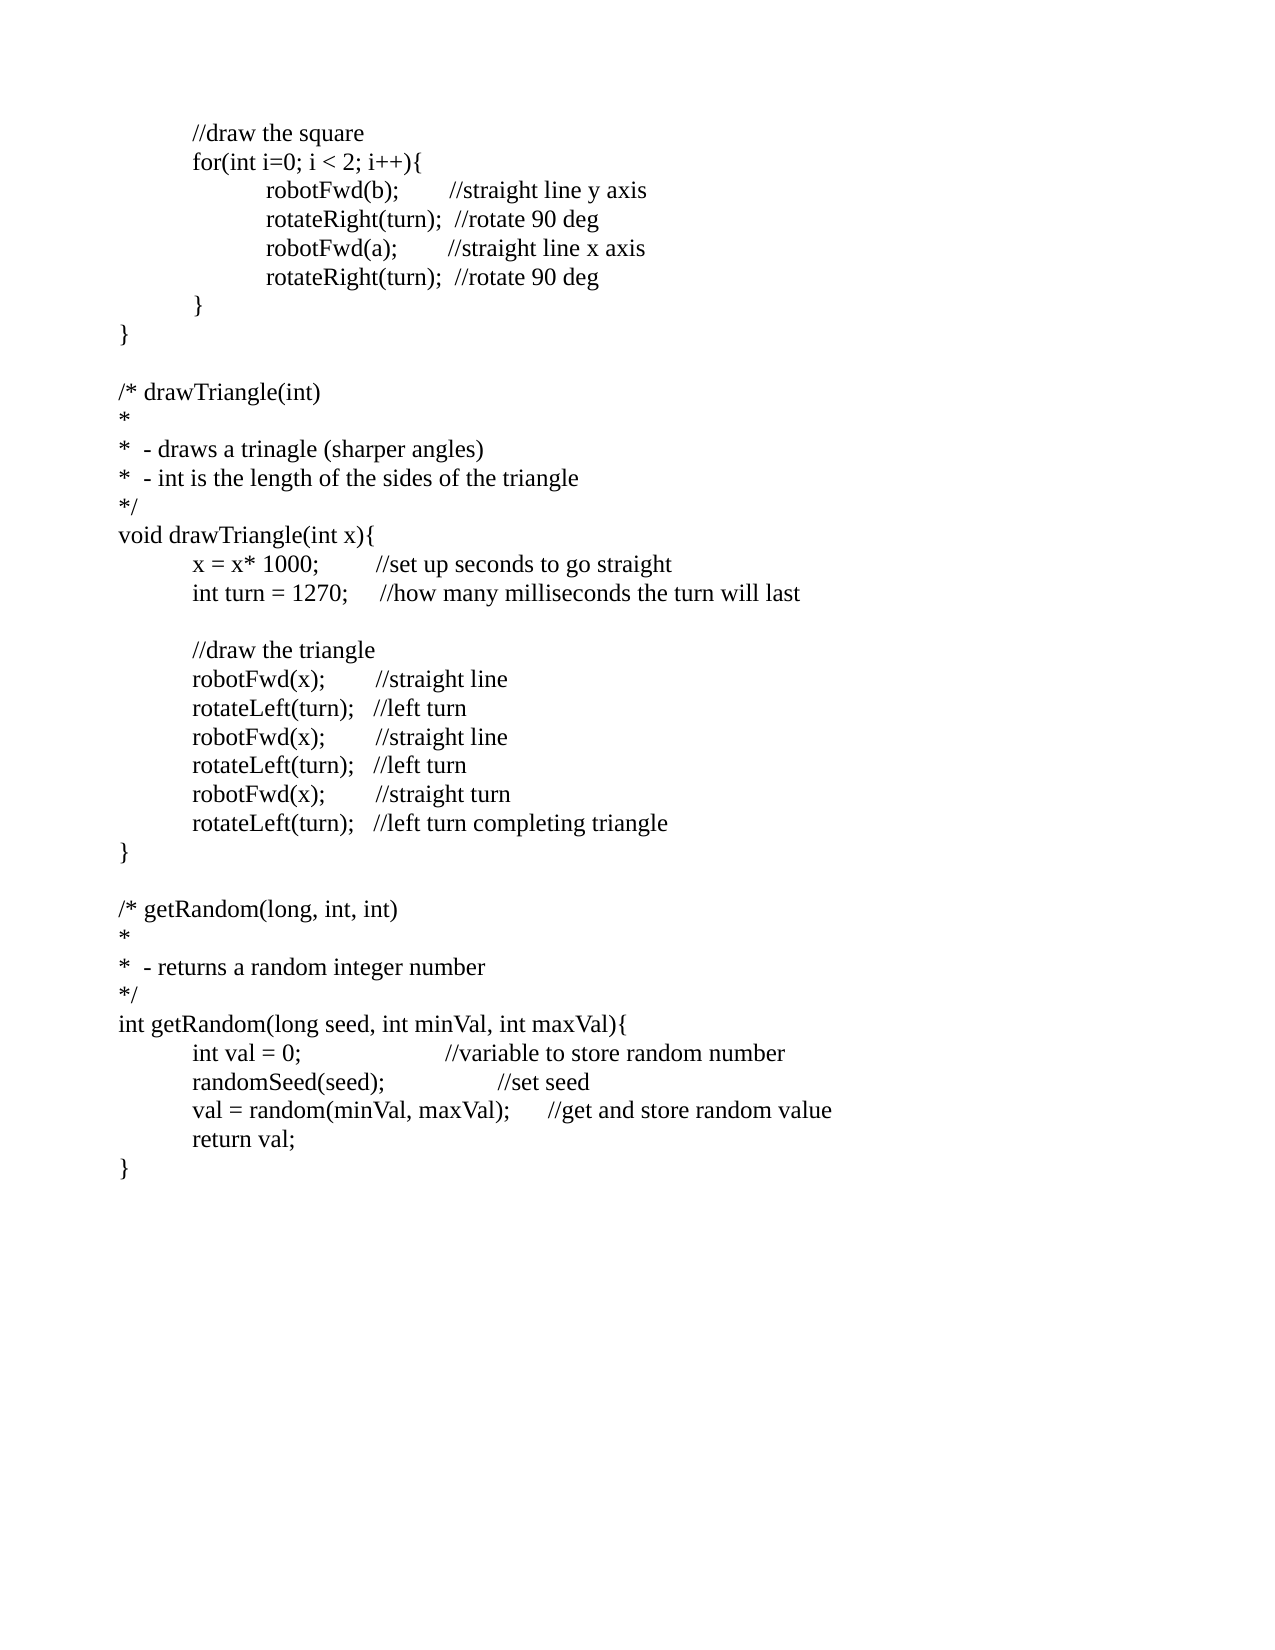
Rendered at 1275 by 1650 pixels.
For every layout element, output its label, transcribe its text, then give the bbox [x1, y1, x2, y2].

text robotFwd(b); //straight line y axis [118, 176, 1157, 204]
text randomSeed(seed); //set seed [118, 1067, 1157, 1096]
text rotateRight(turn); //rotate 90 deg [118, 262, 1157, 291]
text rotateLeft(turn); //left turn completing triangle [118, 808, 1157, 837]
text */ [118, 492, 1157, 521]
text * [118, 406, 1157, 434]
text for(int i=0; i < 2; i++){ [118, 147, 1157, 176]
text x = x* 1000; //set up seconds to go straight [118, 549, 1157, 578]
text int val = 0; //variable to store random number [118, 1038, 1157, 1067]
text * - draws a trinagle (sharper angles) [118, 434, 1157, 463]
text int turn = 1270; //how many milliseconds the turn will last [118, 578, 1157, 607]
text val = random(minVal, maxVal); //get and store random value [118, 1096, 1157, 1124]
text return val; [118, 1124, 1157, 1153]
text //draw the triangle [118, 636, 1157, 664]
text robotFwd(x); //straight turn [118, 779, 1157, 808]
text } [118, 837, 1157, 866]
text } [118, 1153, 1157, 1182]
text * [118, 923, 1157, 952]
text /* drawTriangle(int) [118, 377, 1157, 406]
text /* getRandom(long, int, int) [118, 894, 1157, 923]
text * - int is the length of the sides of the triangle [118, 463, 1157, 492]
text rotateLeft(turn); //left turn [118, 693, 1157, 722]
text } [118, 319, 1157, 348]
text rotateLeft(turn); //left turn [118, 751, 1157, 779]
text void drawTriangle(int x){ [118, 521, 1157, 549]
text * - returns a random integer number [118, 952, 1157, 981]
text robotFwd(a); //straight line x axis [118, 233, 1157, 262]
text //draw the square [118, 118, 1157, 147]
text robotFwd(x); //straight line [118, 722, 1157, 751]
text */ [118, 981, 1157, 1009]
text int getRandom(long seed, int minVal, int maxVal){ [118, 1009, 1157, 1038]
text } [118, 291, 1157, 319]
text robotFwd(x); //straight line [118, 664, 1157, 693]
text rotateRight(turn); //rotate 90 deg [118, 204, 1157, 233]
